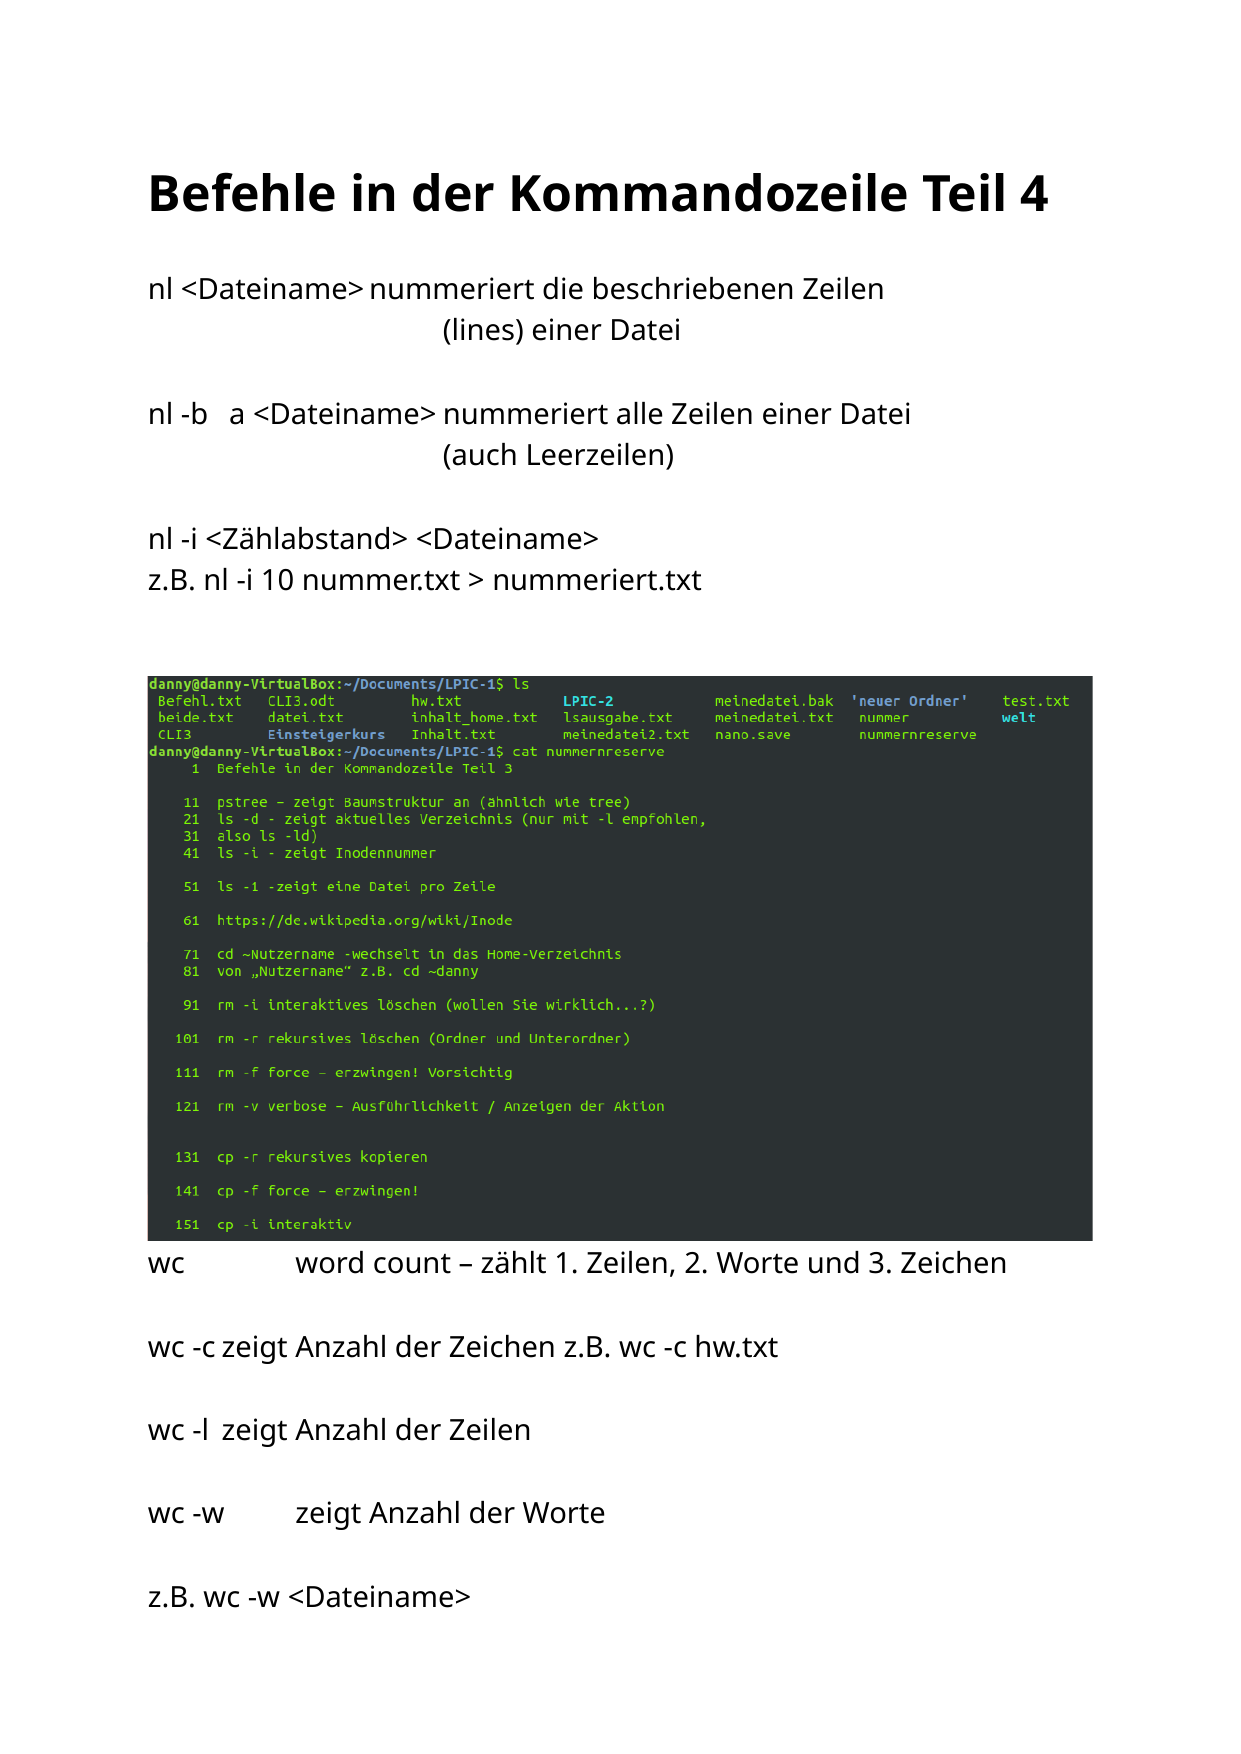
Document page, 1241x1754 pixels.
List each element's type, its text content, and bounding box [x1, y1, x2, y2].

text nl <Dateiname> nummeriert die beschriebenen Zeilen (lines) einer Datei nl -b a <Dateiname> nummeriert alle Zeilen einer Datei (auch Leerzeilen) nl -i <Zählabstand> <Dateiname> z.B. nl -i 10 nummer.txt > nummeriert.txt [148, 226, 1093, 599]
picture [147, 676, 1093, 1241]
text wc word count – zählt 1. Zeilen, 2. Worte und 3. Zeichen wc -c zeigt Anzahl der Zeichen z.B. wc -c hw.txt wc -l zeigt Anzahl der Zeilen wc -w zeigt Anzahl der Worte z.B. wc -w <Dateiname> [148, 1241, 1093, 1616]
text Befehle in der Kommandozeile Teil 4 [148, 158, 1093, 226]
